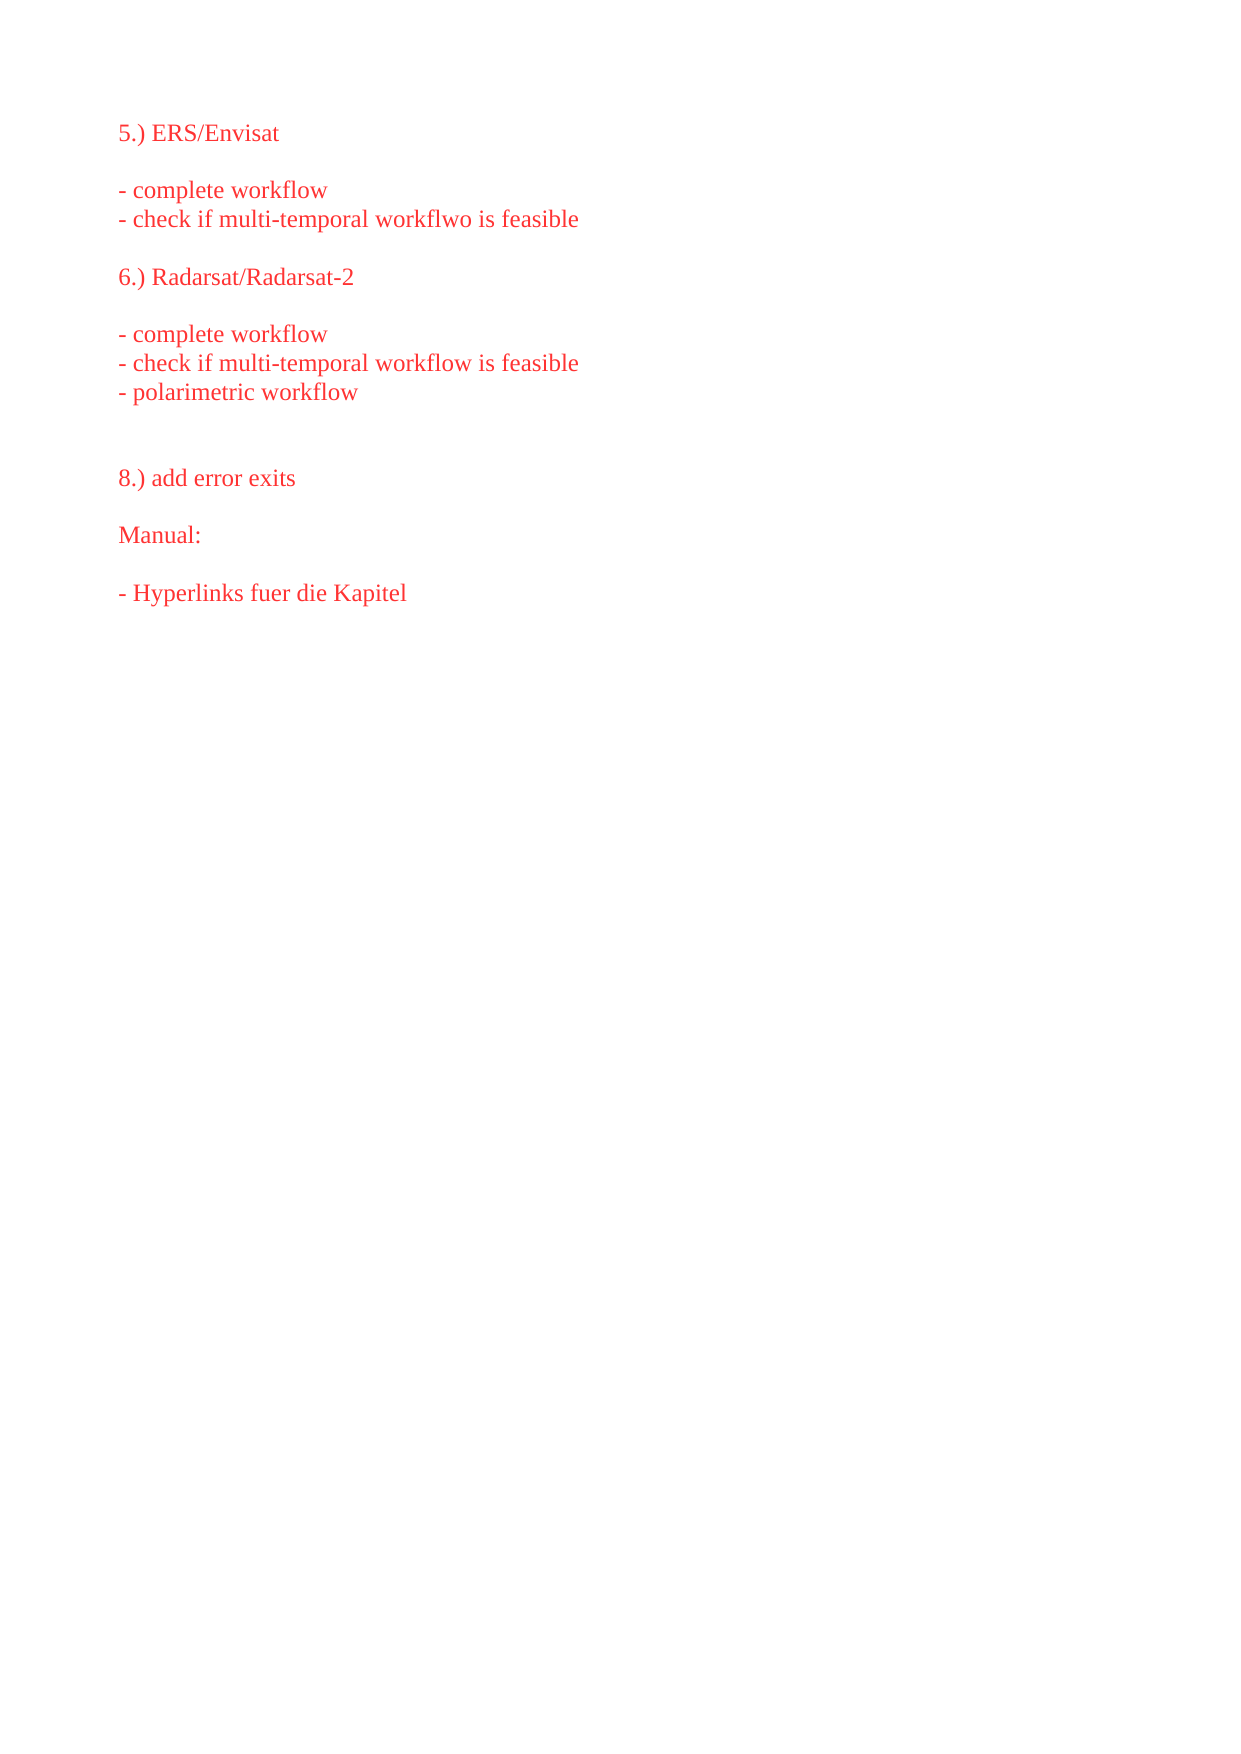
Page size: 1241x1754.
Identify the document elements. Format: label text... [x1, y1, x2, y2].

text - complete workflow [118, 319, 1122, 348]
text 5.) ERS/Envisat [118, 118, 1122, 147]
text - check if multi-temporal workflow is feasible [118, 348, 1122, 377]
text - Hyperlinks fuer die Kapitel [118, 578, 1122, 607]
text 6.) Radarsat/Radarsat-2 [118, 262, 1122, 291]
text - complete workflow [118, 176, 1122, 204]
text 8.) add error exits [118, 463, 1122, 492]
text Manual: [118, 521, 1122, 549]
text - check if multi-temporal workflwo is feasible [118, 204, 1122, 233]
text - polarimetric workflow [118, 377, 1122, 406]
